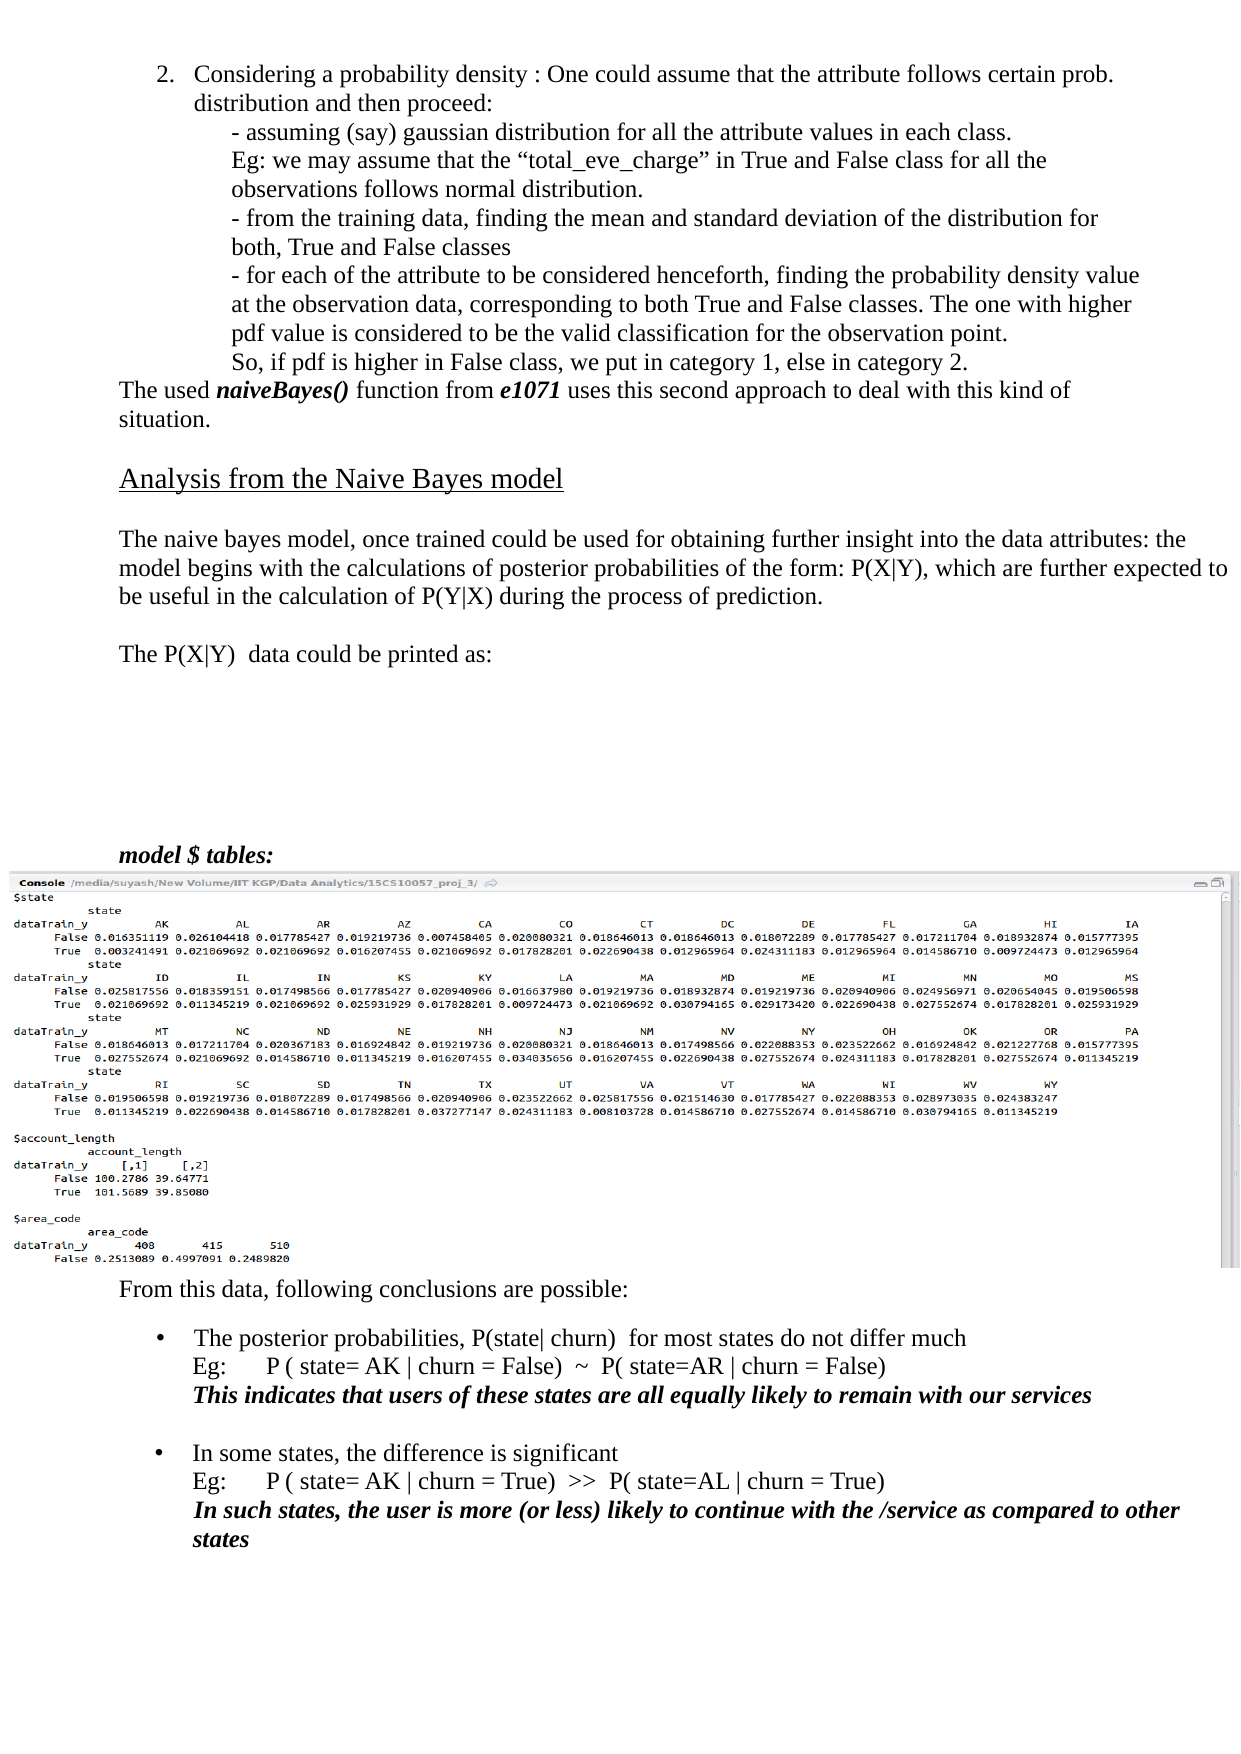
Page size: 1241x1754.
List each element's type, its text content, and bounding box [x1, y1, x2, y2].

list The posterior probabilities, P(state| churn) for most states do not differ much [156, 1323, 1145, 1351]
list In some states, the difference is significant [154, 1438, 1145, 1466]
text From this data, following conclusions are possible: [119, 1268, 1145, 1302]
list Eg: P ( state= AK | churn = False) ~ P( state=AR | churn = False) [154, 1351, 1145, 1380]
list In such states, the user is more (or less) likely to continue with the /service as compared to other states [119, 1495, 1234, 1553]
list - for each of the attribute to be considered henceforth, finding the probability density value at the observation data, corresponding to both True and False classes. The one with higher pdf value is considered to be the valid classification for the observation point. [194, 260, 1145, 347]
text The naive bayes model, once trained could be used for obtaining further insight into the data attributes: the model begins with the calculations of posterior probabilities of the form: P(X|Y), which are further expected to be useful in the calculation of P(Y|X) during the process of prediction. [119, 524, 1234, 610]
picture [9, 871, 1241, 1268]
text The used naiveBayes() function from e1071 uses this second approach to deal with this kind of situation. [119, 375, 1145, 433]
list So, if pdf is higher in False class, we put in category 1, else in category 2. [194, 347, 1145, 375]
list This indicates that users of these states are all equally likely to remain with our services [154, 1380, 1145, 1409]
list Eg: P ( state= AK | churn = True) >> P( state=AL | churn = True) [154, 1466, 1145, 1495]
list - from the training data, finding the mean and standard deviation of the distribution for both, True and False classes [194, 203, 1145, 260]
list - assuming (say) gaussian distribution for all the attribute values in each class. [194, 117, 1145, 145]
text model $ tables: [119, 840, 1234, 869]
text Analysis from the Naive Bayes model [119, 462, 1234, 495]
list Considering a probability density : One could assume that the attribute follows certain prob. distribution and then proceed: [156, 59, 1145, 117]
text The P(X|Y) data could be printed as: [119, 639, 1234, 668]
list Eg: we may assume that the “total_eve_charge” in True and False class for all the observations follows normal distribution. [194, 145, 1145, 203]
